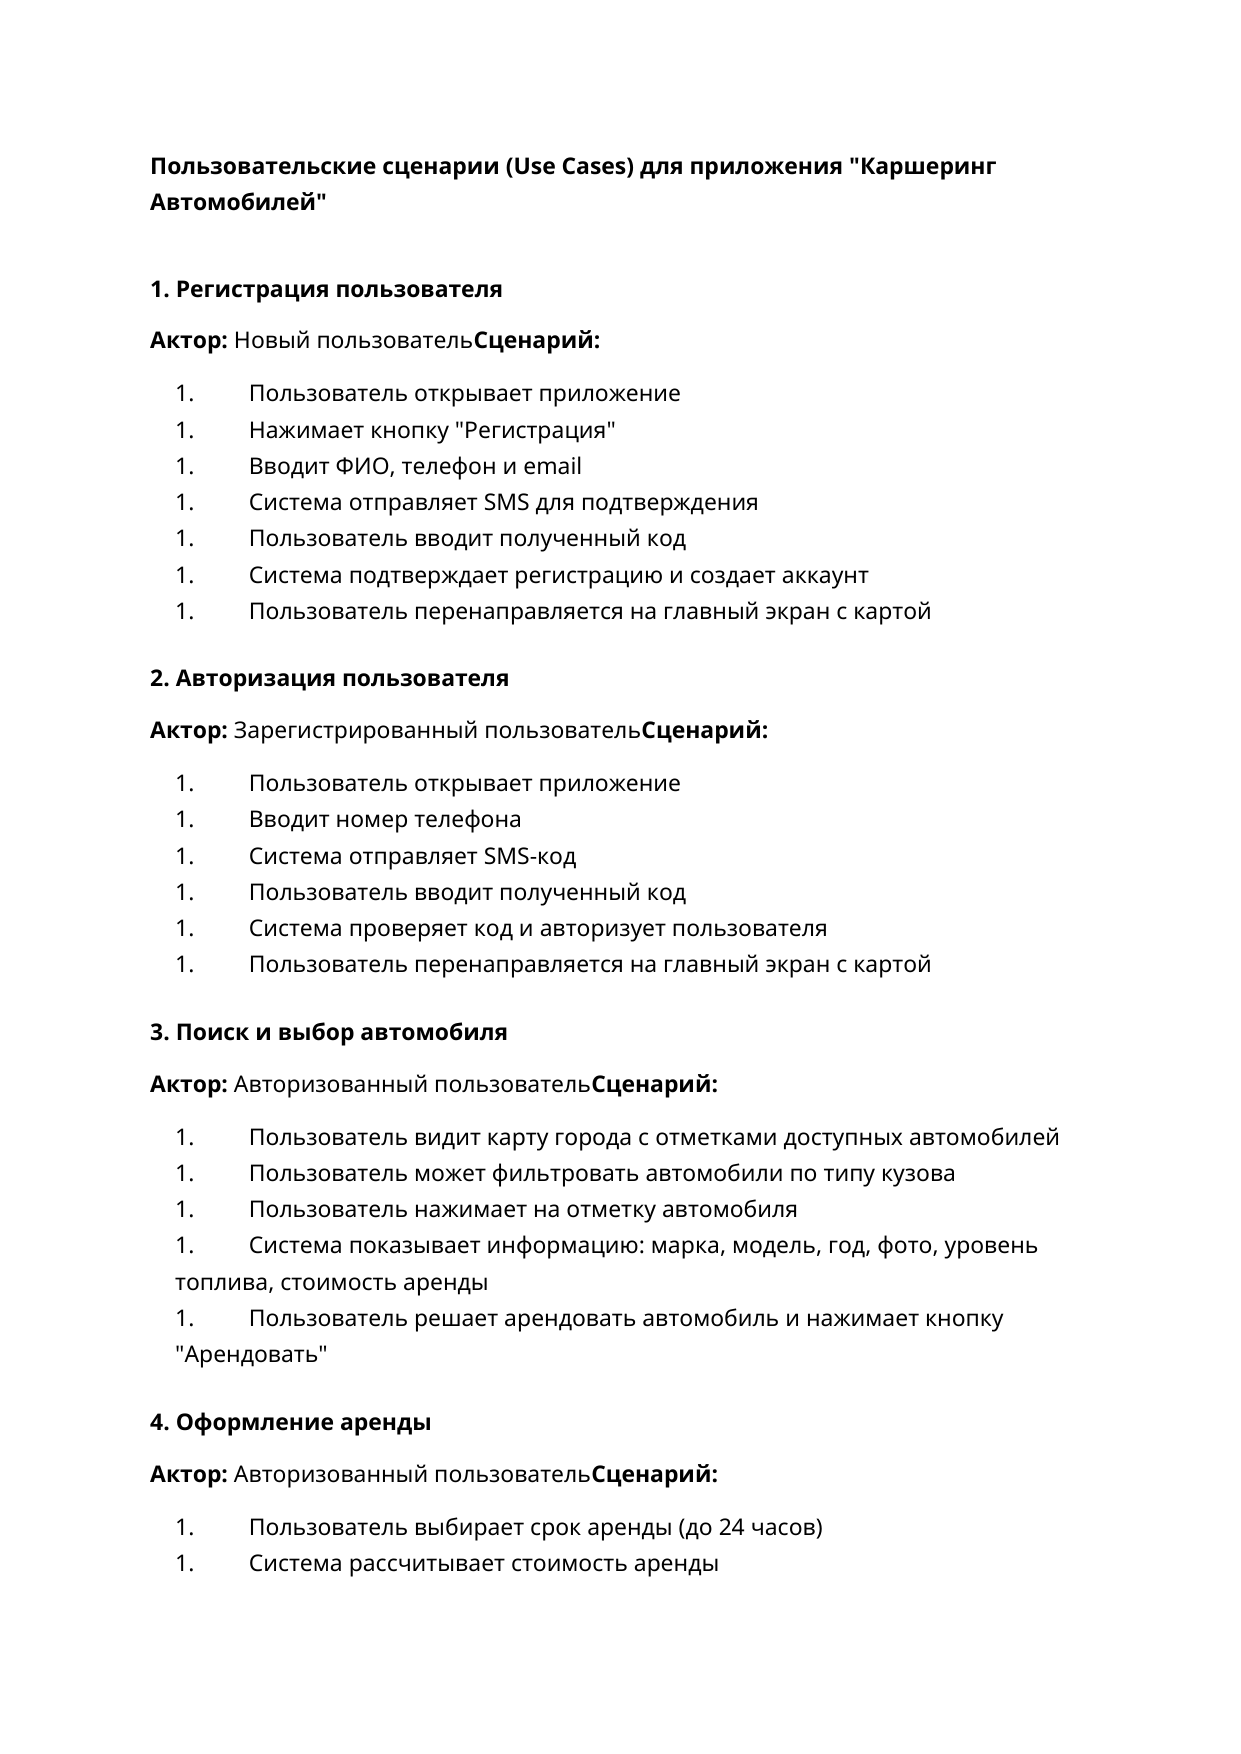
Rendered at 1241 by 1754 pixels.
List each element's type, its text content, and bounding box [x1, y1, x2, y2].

subtitle 1. Регистрация пользователя [150, 272, 1090, 304]
list Система отправляет SMS-код [175, 839, 1090, 871]
list Пользователь вводит полученный код [175, 522, 1090, 553]
subtitle Пользовательские сценарии (Use Cases) для приложения "Каршеринг Автомобилей" [150, 150, 1090, 217]
text Актор: Авторизованный пользовательСценарий: [150, 1068, 1090, 1099]
subtitle 3. Поиск и выбор автомобиля [150, 1016, 1090, 1047]
list Система показывает информацию: марка, модель, год, фото, уровень топлива, стоимость аренды [175, 1229, 1090, 1297]
text Актор: Зарегистрированный пользовательСценарий: [150, 714, 1090, 745]
list Пользователь перенаправляется на главный экран с картой [175, 595, 1090, 626]
list Пользователь выбирает срок аренды (до 24 часов) [175, 1510, 1090, 1542]
list Система проверяет код и авторизует пользователя [175, 912, 1090, 943]
list Пользователь открывает приложение [175, 377, 1090, 408]
list Пользователь решает арендовать автомобиль и нажимает кнопку "Арендовать" [175, 1302, 1090, 1369]
list Пользователь может фильтровать автомобили по типу кузова [175, 1157, 1090, 1188]
list Система подтверждает регистрацию и создает аккаунт [175, 558, 1090, 590]
list Система рассчитывает стоимость аренды [175, 1547, 1090, 1578]
text Актор: Авторизованный пользовательСценарий: [150, 1457, 1090, 1489]
list Вводит номер телефона [175, 803, 1090, 834]
list Пользователь открывает приложение [175, 767, 1090, 798]
text Актор: Новый пользовательСценарий: [150, 324, 1090, 356]
list Пользователь вводит полученный код [175, 876, 1090, 907]
list Нажимает кнопку "Регистрация" [175, 413, 1090, 445]
list Система отправляет SMS для подтверждения [175, 486, 1090, 517]
subtitle 2. Авторизация пользователя [150, 662, 1090, 693]
list Пользователь перенаправляется на главный экран с картой [175, 948, 1090, 979]
subtitle 4. Оформление аренды [150, 1406, 1090, 1437]
list Пользователь нажимает на отметку автомобиля [175, 1193, 1090, 1224]
list Вводит ФИО, телефон и email [175, 450, 1090, 481]
list Пользователь видит карту города с отметками доступных автомобилей [175, 1121, 1090, 1152]
